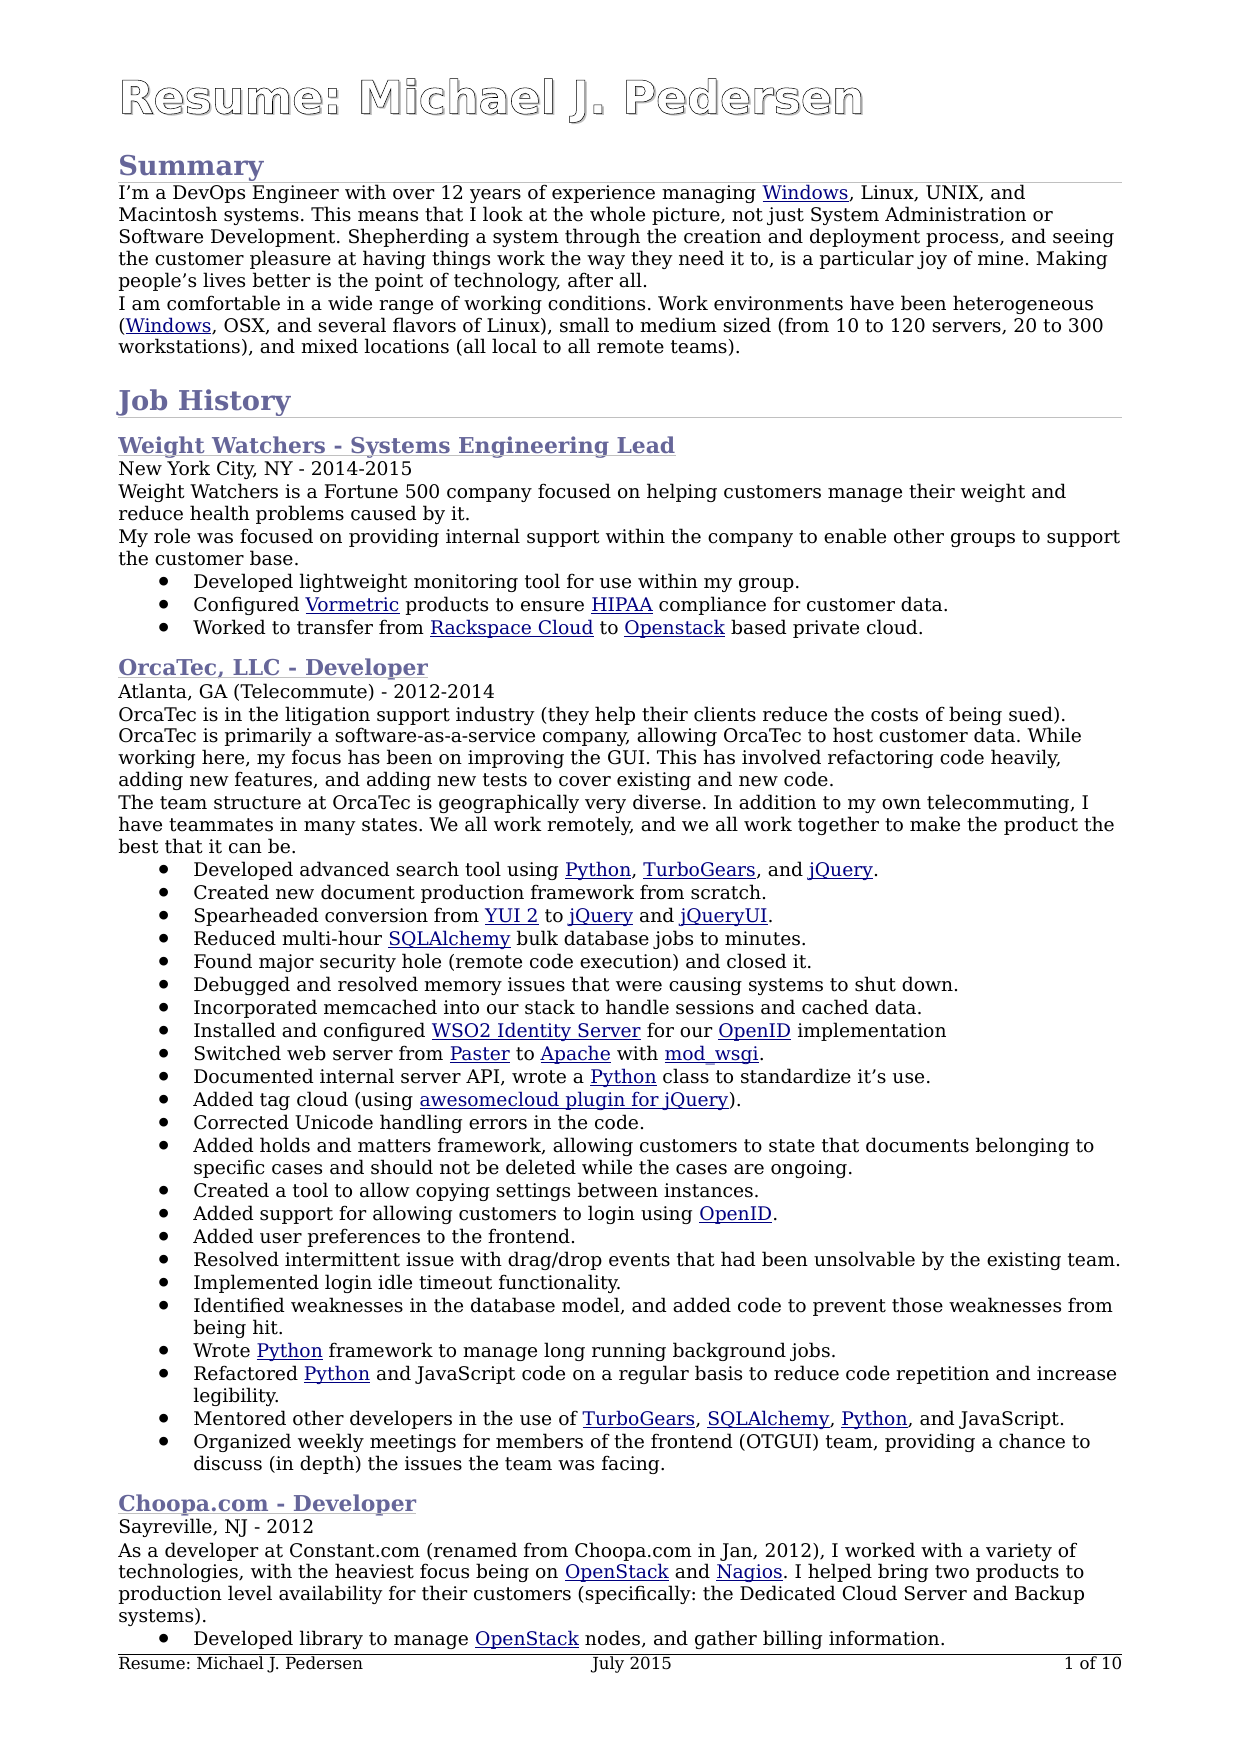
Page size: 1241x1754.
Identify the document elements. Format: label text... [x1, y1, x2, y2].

list Incorporated memcached into our stack to handle sessions and cached data. [156, 997, 1122, 1019]
list Configured Vormetric products to ensure HIPAA compliance for customer data. [156, 594, 1122, 616]
subtitle OrcaTec, LLC - Developer [118, 655, 1122, 681]
list Resolved intermittent issue with drag/drop events that had been unsolvable by the existing team. [156, 1249, 1122, 1271]
text Sayreville, NJ - 2012 [118, 1517, 1122, 1538]
list Developed lightweight monitoring tool for use within my group. [156, 571, 1122, 593]
list Wrote Python framework to manage long running background jobs. [156, 1340, 1122, 1362]
list Identified weaknesses in the database model, and added code to prevent those weaknesses from being hit. [156, 1295, 1122, 1339]
subtitle Summary [118, 139, 1122, 182]
list Spearheaded conversion from YUI 2 to jQuery and jQueryUI. [156, 905, 1122, 927]
list Added support for allowing customers to login using OpenID. [156, 1203, 1122, 1225]
text I am comfortable in a wide range of working conditions. Work environments have been heterogeneous (Windows, OSX, and several flavors of Linux), small to medium sized (from 10 to 120 servers, 20 to 300 workstations), and mixed locations (all local to all remote teams). [118, 293, 1122, 358]
list Implemented login idle timeout functionality. [156, 1272, 1122, 1294]
subtitle Job History [118, 374, 1122, 417]
text I’m a DevOps Engineer with over 12 years of experience managing Windows, Linux, UNIX, and Macintosh systems. This means that I look at the whole picture, not just System Administration or Software Development. Shepherding a system through the creation and deployment process, and seeing the customer pleasure at having things work the way they need it to, is a particular joy of mine. Making people’s lives better is the point of technology, after all. [118, 183, 1122, 292]
list Organized weekly meetings for members of the frontend (OTGUI) team, providing a chance to discuss (in depth) the issues the team was facing. [156, 1431, 1122, 1475]
list Refactored Python and JavaScript code on a regular basis to reduce code repetition and increase legibility. [156, 1363, 1122, 1407]
list Reduced multi-hour SQLAlchemy bulk database jobs to minutes. [156, 928, 1122, 950]
list Corrected Unicode handling errors in the code. [156, 1112, 1122, 1134]
list Developed library to manage OpenStack nodes, and gather billing information. [156, 1628, 1122, 1650]
text New York City, NY - 2014-2015 [118, 458, 1122, 480]
list Mentored other developers in the use of TurboGears, SQLAlchemy, Python, and JavaScript. [156, 1408, 1122, 1430]
text Resume: Michael J. Pedersen [118, 71, 1122, 124]
list Worked to transfer from Rackspace Cloud to Openstack based private cloud. [156, 617, 1122, 639]
list Added holds and matters framework, allowing customers to state that documents belonging to specific cases and should not be deleted while the cases are ongoing. [156, 1135, 1122, 1179]
subtitle Weight Watchers - Systems Engineering Lead [118, 432, 1122, 458]
list Developed advanced search tool using Python, TurboGears, and jQuery. [156, 859, 1122, 881]
text As a developer at Constant.com (renamed from Choopa.com in Jan, 2012), I worked with a variety of technologies, with the heaviest focus being on OpenStack and Nagios. I helped bring two products to production level availability for their customers (specifically: the Dedicated Cloud Server and Backup systems). [118, 1539, 1122, 1627]
list Added user preferences to the frontend. [156, 1226, 1122, 1248]
list Documented internal server API, wrote a Python class to standardize it’s use. [156, 1066, 1122, 1088]
list Switched web server from Paster to Apache with mod_wsgi. [156, 1043, 1122, 1065]
text Atlanta, GA (Telecommute) - 2012-2014 [118, 681, 1122, 702]
text OrcaTec is in the litigation support industry (they help their clients reduce the costs of being sued). OrcaTec is primarily a software-as-a-service company, allowing OrcaTec to host customer data. While working here, my focus has been on improving the GUI. This has involved refactoring code heavily, adding new features, and adding new tests to cover existing and new code. [118, 704, 1122, 791]
list Found major security hole (remote code execution) and closed it. [156, 951, 1122, 973]
list Created a tool to allow copying settings between instances. [156, 1180, 1122, 1202]
list Added tag cloud (using awesomecloud plugin for jQuery). [156, 1089, 1122, 1111]
list Debugged and resolved memory issues that were causing systems to shut down. [156, 974, 1122, 996]
text Weight Watchers is a Fortune 500 company focused on helping customers manage their weight and reduce health problems caused by it. [118, 481, 1122, 525]
list Installed and configured WSO2 Identity Server for our OpenID implementation [156, 1020, 1122, 1042]
list Created new document production framework from scratch. [156, 882, 1122, 904]
text My role was focused on providing internal support within the company to enable other groups to support the customer base. [118, 526, 1122, 570]
subtitle Choopa.com - Developer [118, 1491, 1122, 1517]
text The team structure at OrcaTec is geographically very diverse. In addition to my own telecommuting, I have teammates in many states. We all work remotely, and we all work together to make the product the best that it can be. [118, 792, 1122, 858]
